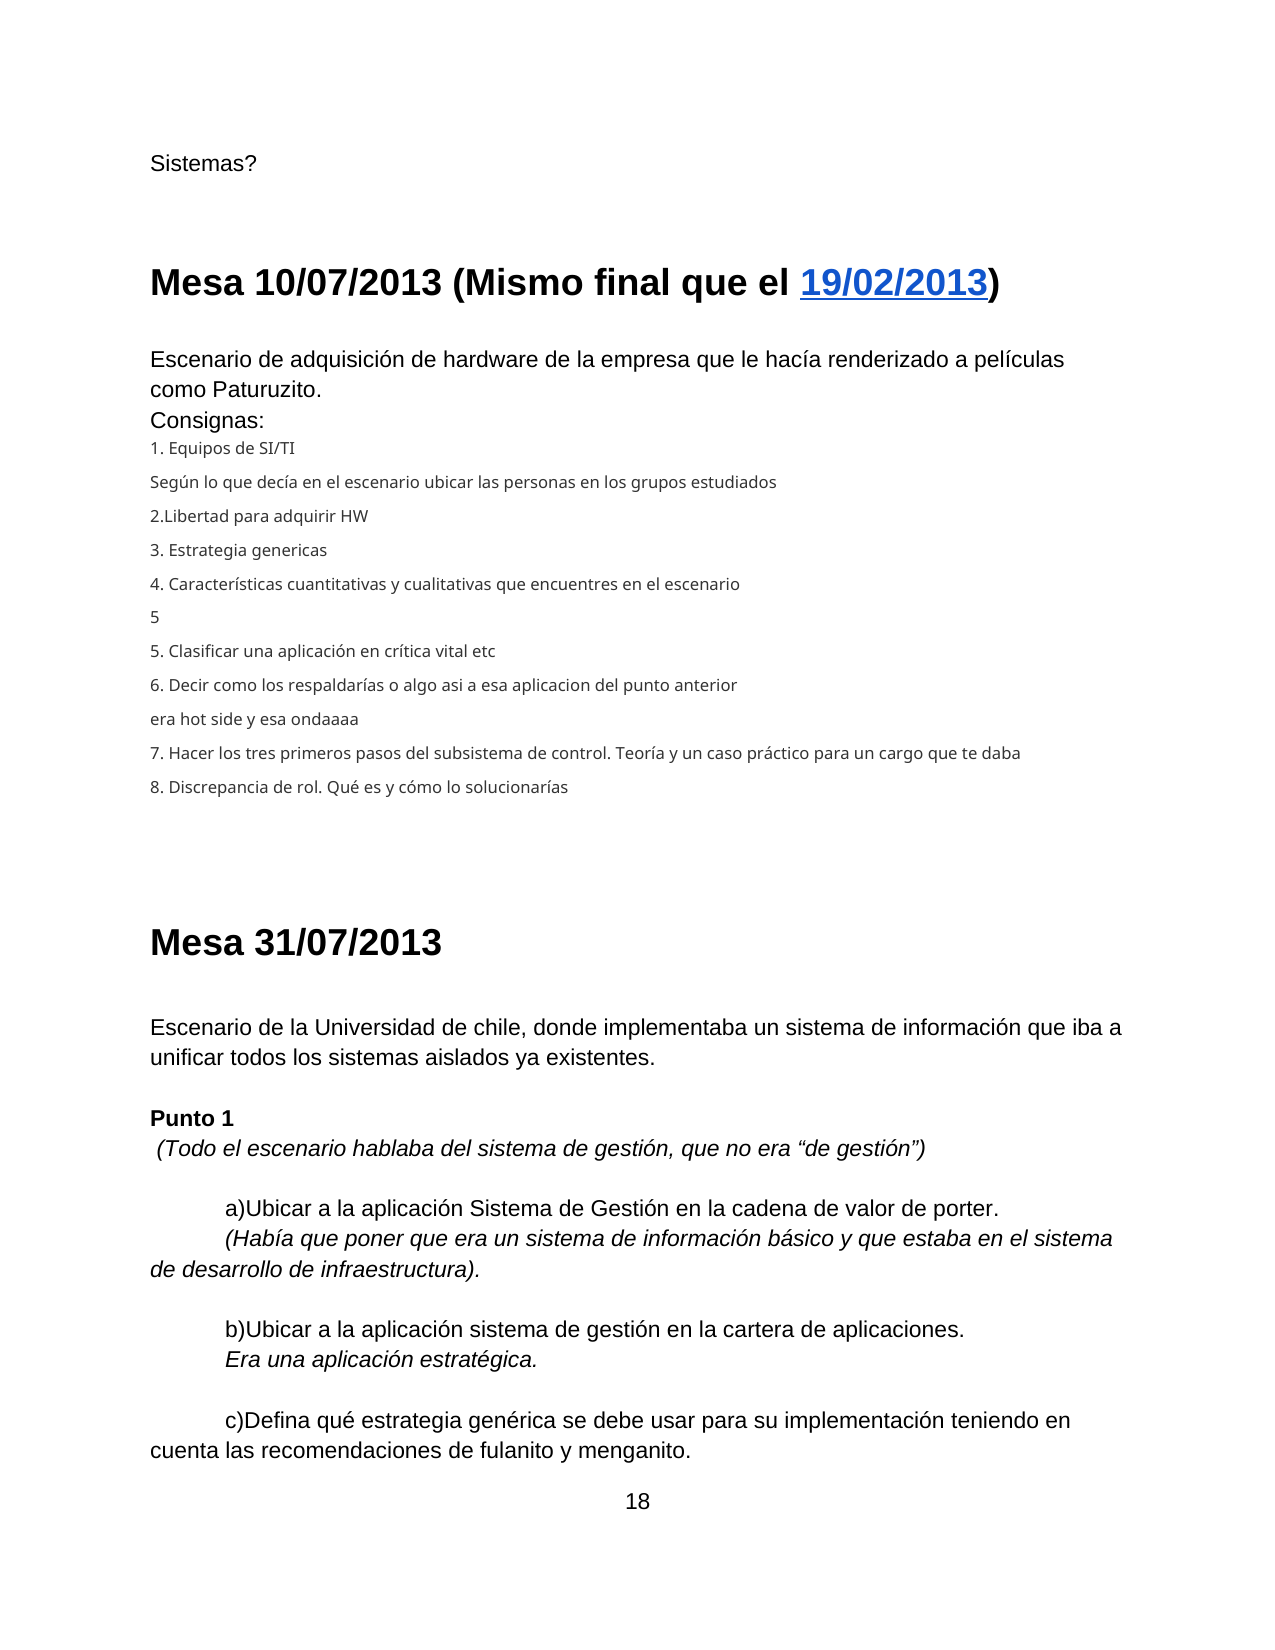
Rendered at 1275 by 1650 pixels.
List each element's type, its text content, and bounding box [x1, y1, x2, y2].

text a)Ubicar a la aplicación Sistema de Gestión en la cadena de valor de porter. [150, 1195, 1125, 1221]
text Escenario de adquisición de hardware de la empresa que le hacía renderizado a películas como Paturuzito. [150, 346, 1125, 403]
text 5 [150, 606, 1125, 629]
text 4. Características cuantitativas y cualitativas que encuentres en el escenario [150, 572, 1125, 595]
text Según lo que decía en el escenario ubicar las personas en los grupos estudiados [150, 471, 1125, 493]
text 2.Libertad para adquirir HW [150, 504, 1125, 527]
text Era una aplicación estratégica. [150, 1346, 1125, 1372]
text 5. Clasificar una aplicación en crítica vital etc [150, 640, 1125, 663]
text 6. Decir como los respaldarías o algo asi a esa aplicacion del punto anterior [150, 674, 1125, 697]
text c)Defina qué estrategia genérica se debe usar para su implementación teniendo en cuenta las recomendaciones de fulanito y menganito. [150, 1407, 1125, 1463]
subtitle Mesa 31/07/2013 [150, 920, 1125, 963]
subtitle Mesa 10/07/2013 (Mismo final que el 19/02/2013) [150, 260, 1125, 303]
text Sistemas? [150, 150, 1125, 176]
text Punto 1 [150, 1104, 1125, 1131]
text 3. Estrategia genericas [150, 538, 1125, 561]
text b)Ubicar a la aplicación sistema de gestión en la cartera de aplicaciones. [150, 1316, 1125, 1342]
text (Todo el escenario hablaba del sistema de gestión, que no era “de gestión”) [150, 1135, 1125, 1161]
text (Había que poner que era un sistema de información básico y que estaba en el sistema de desarrollo de infraestructura). [150, 1225, 1125, 1282]
text 8. Discrepancia de rol. Qué es y cómo lo solucionarías [150, 775, 1125, 798]
text Consignas: [150, 407, 1125, 433]
text Escenario de la Universidad de chile, donde implementaba un sistema de información que iba a unificar todos los sistemas aislados ya existentes. [150, 1014, 1125, 1070]
text era hot side y esa ondaaaa [150, 708, 1125, 730]
text 7. Hacer los tres primeros pasos del subsistema de control. Teoría y un caso práctico para un cargo que te daba [150, 742, 1125, 764]
text 1. Equipos de SI/TI [150, 437, 1125, 459]
